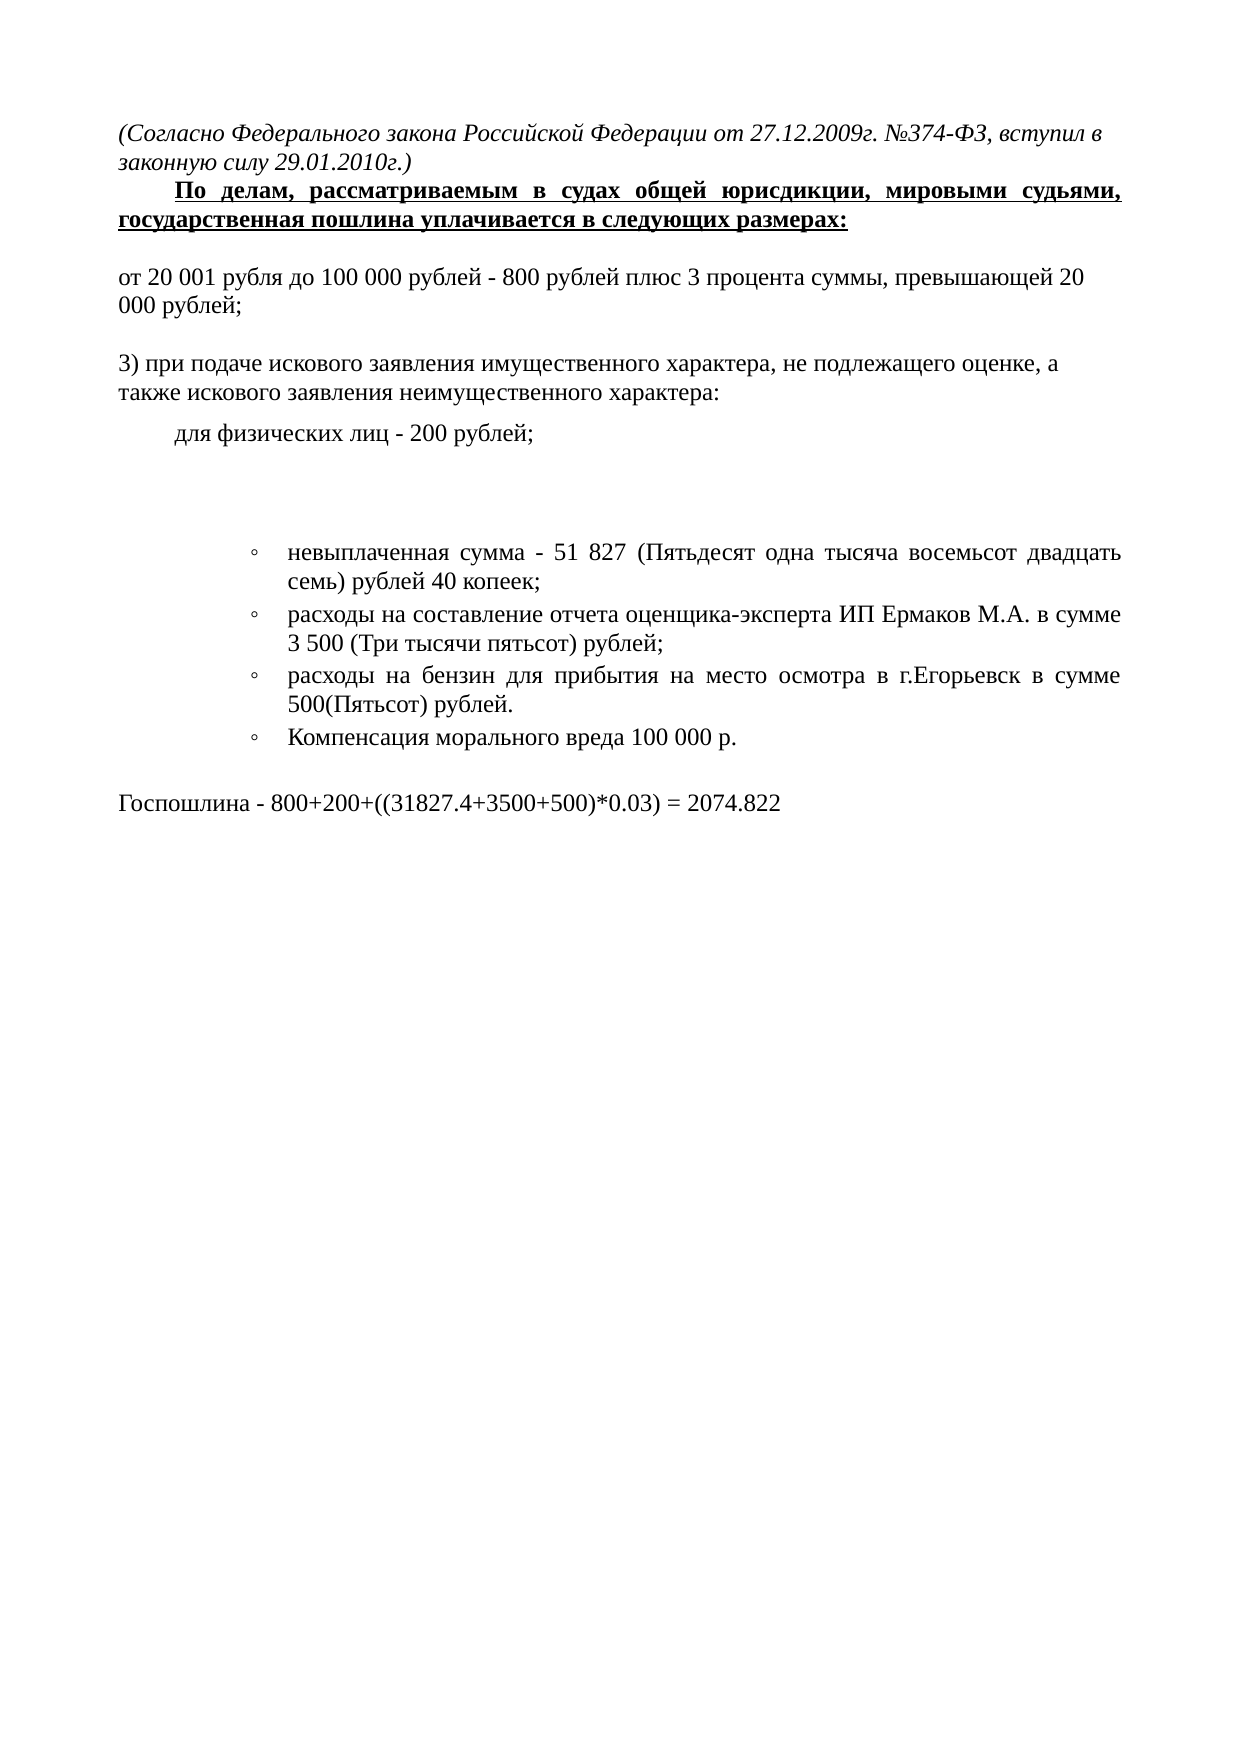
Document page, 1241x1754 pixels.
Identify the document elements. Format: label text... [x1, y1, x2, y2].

text Госпошлина - 800+200+((31827.4+3500+500)*0.03) = 2074.822 [118, 788, 1122, 817]
text 3) при подаче искового заявления имущественного характера, не подлежащего оценке, а также искового заявления неимущественного характера: [118, 348, 1122, 406]
list Компенсация морального вреда 100 000 р. [250, 722, 1122, 751]
list расходы на составление отчета оценщика-эксперта ИП Ермаков М.А. в сумме 3 500 (Три тысячи пятьсот) рублей; [250, 599, 1122, 656]
text от 20 001 рубля до 100 000 рублей - 800 рублей плюс 3 процента суммы, превышающей 20 000 рублей; [118, 262, 1122, 319]
text для физических лиц - 200 рублей; [118, 418, 1122, 447]
text По делам, рассматриваемым в судах общей юрисдикции, мировыми судьями, государственная пошлина уплачивается в следующих размерах: [118, 176, 1122, 233]
list невыплаченная сумма - 51 827 (Пятьдесят одна тысяча восемьсот двадцать семь) рублей 40 копеек; [250, 537, 1122, 595]
list расходы на бензин для прибытия на место осмотра в г.Егорьевск в сумме 500(Пятьсот) рублей. [250, 661, 1122, 718]
text (Согласно Федерального закона Российской Федерации от 27.12.2009г. №374-ФЗ, вступил в законную силу 29.01.2010г.) [118, 118, 1122, 176]
